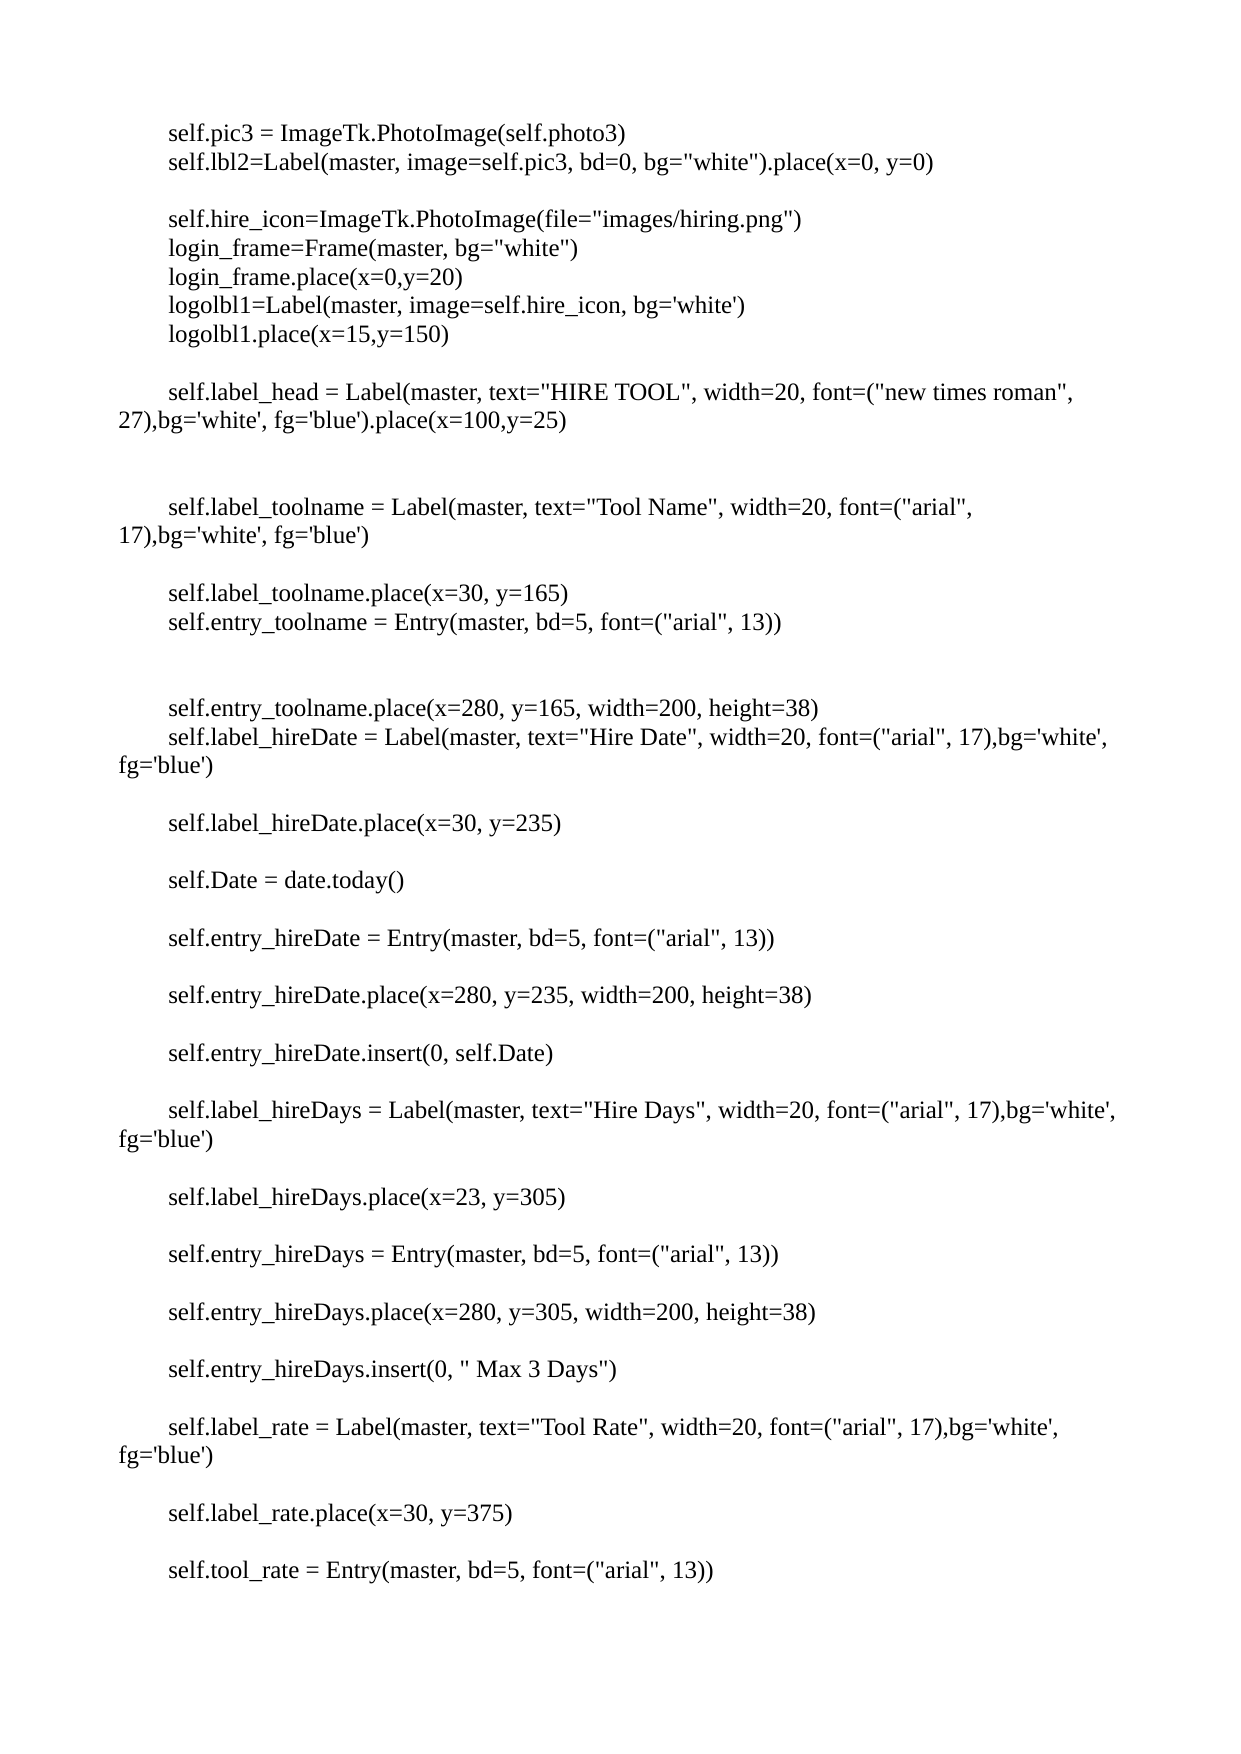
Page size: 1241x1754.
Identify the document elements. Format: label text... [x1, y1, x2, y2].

text self.pic3 = ImageTk.PhotoImage(self.photo3) [118, 118, 1122, 147]
text self.entry_toolname = Entry(master, bd=5, font=("arial", 13)) [118, 607, 1122, 636]
text self.label_rate.place(x=30, y=375) [118, 1498, 1122, 1527]
text login_frame=Frame(master, bg="white") [118, 233, 1122, 262]
text logolbl1=Label(master, image=self.hire_icon, bg='white') [118, 291, 1122, 319]
text self.label_toolname = Label(master, text="Tool Name", width=20, font=("arial", 17),bg='white', fg='blue') [118, 492, 1122, 549]
text self.entry_hireDays.insert(0, " Max 3 Days") [118, 1354, 1122, 1383]
text self.label_head = Label(master, text="HIRE TOOL", width=20, font=("new times roman", 27),bg='white', fg='blue').place(x=100,y=25) [118, 377, 1122, 434]
text self.entry_hireDays = Entry(master, bd=5, font=("arial", 13)) [118, 1239, 1122, 1268]
text self.label_hireDate = Label(master, text="Hire Date", width=20, font=("arial", 17),bg='white', fg='blue') [118, 722, 1122, 779]
text self.entry_hireDate = Entry(master, bd=5, font=("arial", 13)) [118, 923, 1122, 952]
text login_frame.place(x=0,y=20) [118, 262, 1122, 291]
text logolbl1.place(x=15,y=150) [118, 319, 1122, 348]
text self.label_hireDate.place(x=30, y=235) [118, 808, 1122, 837]
text self.entry_hireDate.insert(0, self.Date) [118, 1038, 1122, 1067]
text self.label_hireDays.place(x=23, y=305) [118, 1182, 1122, 1211]
text self.label_rate = Label(master, text="Tool Rate", width=20, font=("arial", 17),bg='white', fg='blue') [118, 1412, 1122, 1469]
text self.lbl2=Label(master, image=self.pic3, bd=0, bg="white").place(x=0, y=0) [118, 147, 1122, 176]
text self.entry_hireDate.place(x=280, y=235, width=200, height=38) [118, 981, 1122, 1009]
text self.entry_hireDays.place(x=280, y=305, width=200, height=38) [118, 1297, 1122, 1326]
text self.Date = date.today() [118, 866, 1122, 894]
text self.label_hireDays = Label(master, text="Hire Days", width=20, font=("arial", 17),bg='white', fg='blue') [118, 1096, 1122, 1153]
text self.hire_icon=ImageTk.PhotoImage(file="images/hiring.png") [118, 204, 1122, 233]
text self.label_toolname.place(x=30, y=165) [118, 578, 1122, 607]
text self.entry_toolname.place(x=280, y=165, width=200, height=38) [118, 693, 1122, 722]
text self.tool_rate = Entry(master, bd=5, font=("arial", 13)) [118, 1556, 1122, 1584]
